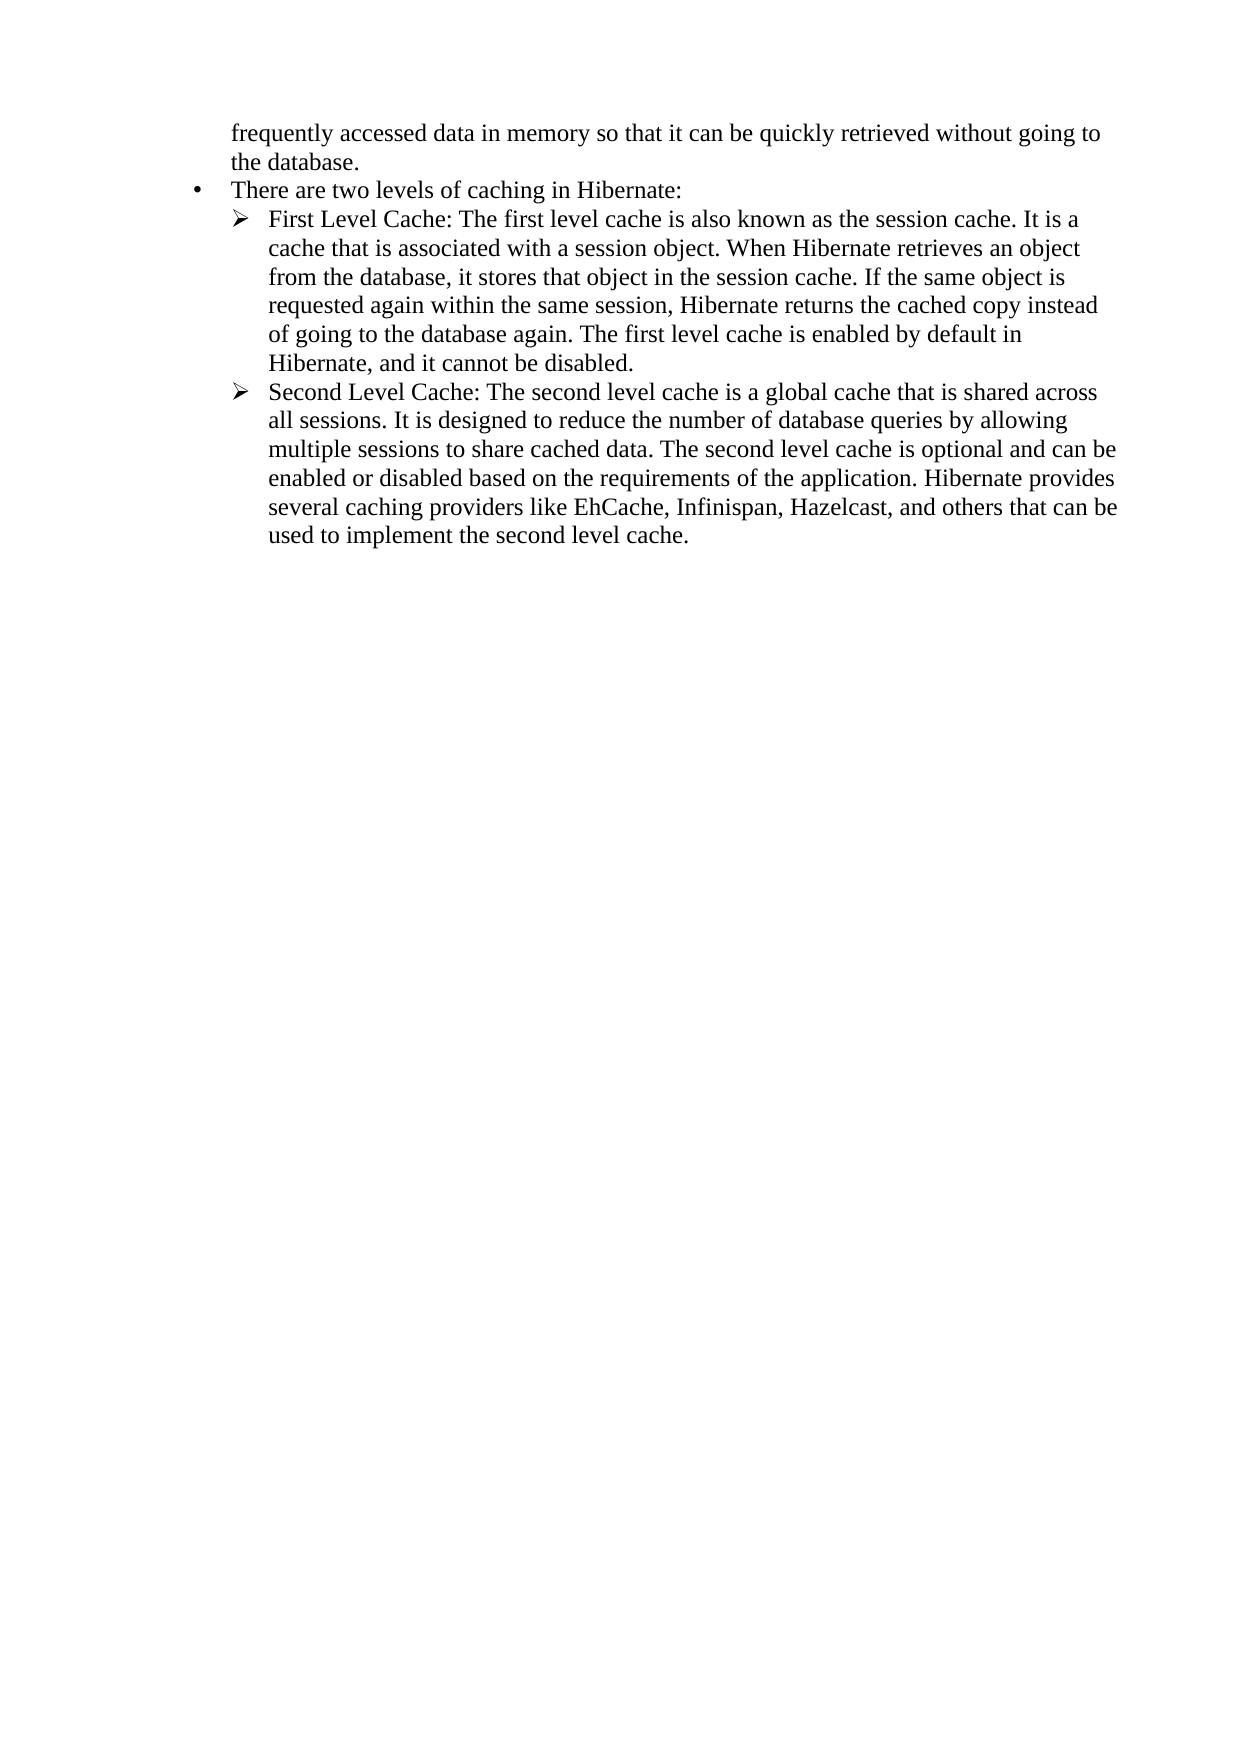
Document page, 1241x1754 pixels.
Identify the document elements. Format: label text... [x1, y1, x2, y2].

list frequently accessed data in memory so that it can be quickly retrieved without going to the database. [193, 118, 1122, 176]
list Second Level Cache: The second level cache is a global cache that is shared across all sessions. It is designed to reduce the number of database queries by allowing multiple sessions to share cached data. The second level cache is optional and can be enabled or disabled based on the requirements of the application. Hibernate provides several caching providers like EhCache, Infinispan, Hazelcast, and others that can be used to implement the second level cache. [231, 377, 1122, 549]
list First Level Cache: The first level cache is also known as the session cache. It is a cache that is associated with a session object. When Hibernate retrieves an object from the database, it stores that object in the session cache. If the same object is requested again within the same session, Hibernate returns the cached copy instead of going to the database again. The first level cache is enabled by default in Hibernate, and it cannot be disabled. [231, 204, 1122, 377]
list There are two levels of caching in Hibernate: [193, 176, 1122, 204]
